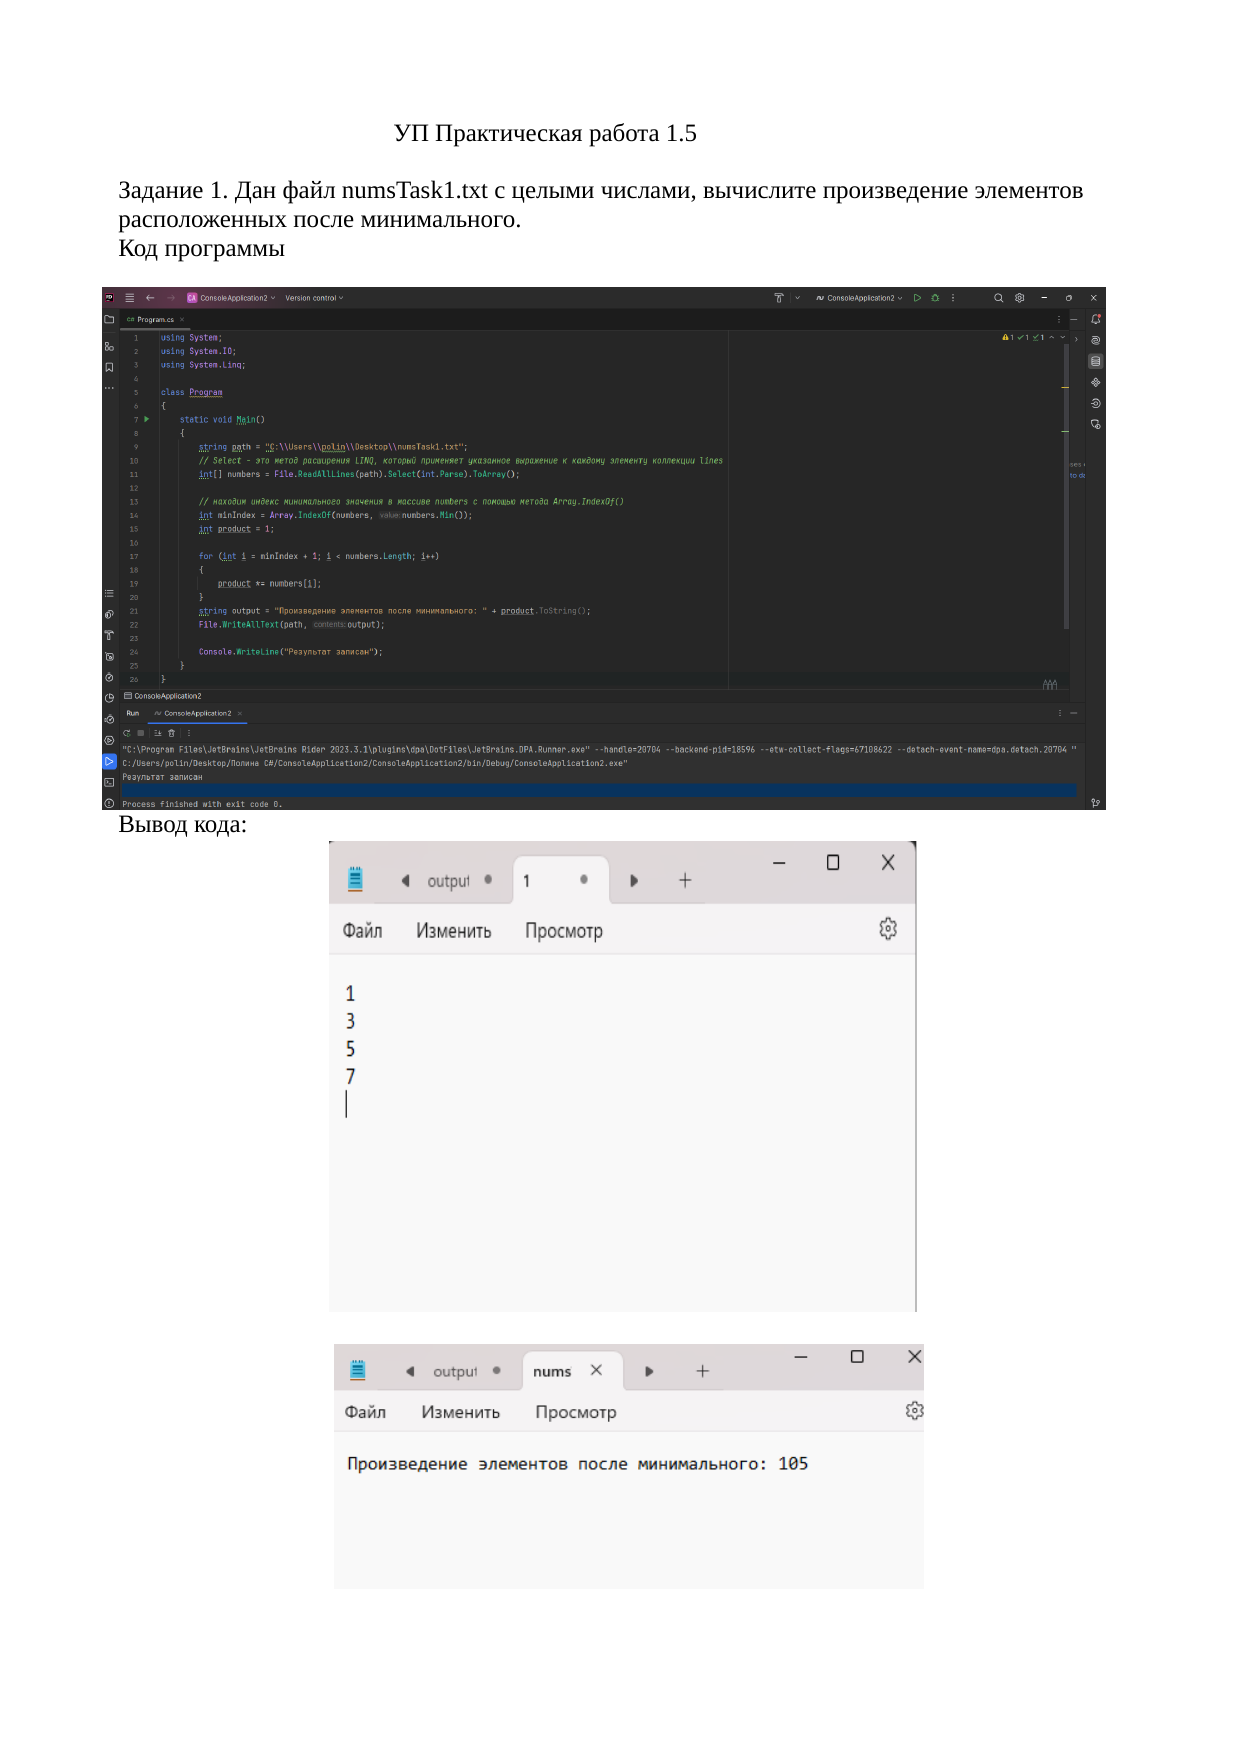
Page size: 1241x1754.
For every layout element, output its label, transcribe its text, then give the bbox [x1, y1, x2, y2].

text Вывод кода: [118, 262, 1122, 838]
text Код программы [118, 233, 1122, 262]
picture [334, 1344, 924, 1589]
picture [329, 841, 917, 1312]
text УП Практическая работа 1.5 [118, 118, 1122, 176]
picture [102, 287, 1106, 810]
text Задание 1. Дан файл numsTask1.txt с целыми числами, вычислите произведение элементов расположенных после минимального. [118, 176, 1122, 233]
